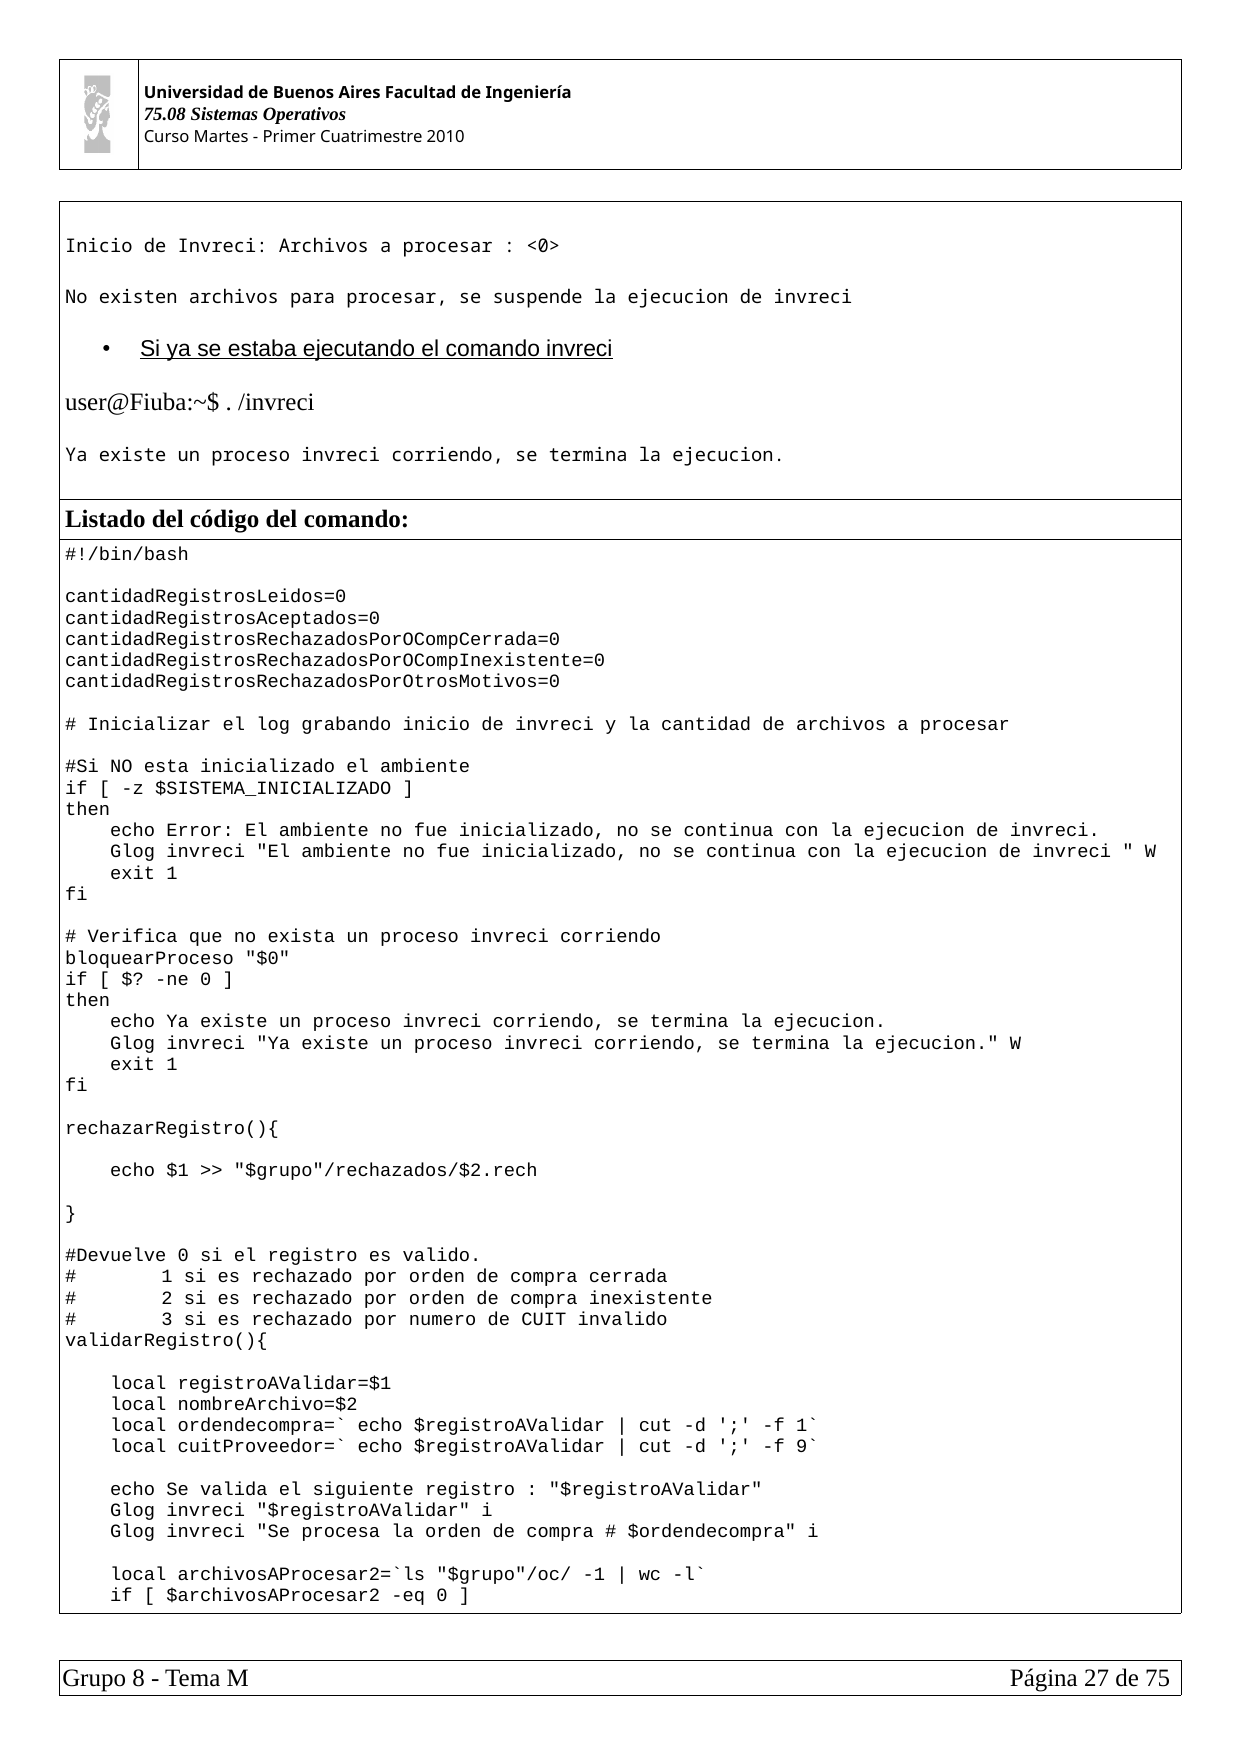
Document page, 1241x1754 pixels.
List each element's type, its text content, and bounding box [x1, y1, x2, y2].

picture [83, 73, 114, 155]
table_cell Listado del código del comando: [60, 500, 1181, 539]
table_cell Inicio de Invreci: Archivos a procesar : <0> No existen archivos para procesar, se suspende la ejecucion de invreci Si ya se estaba ejecutando el comando invreci user@Fiuba:~$ . /invreci Ya existe un proceso invreci corriendo, se termina la ejecucion. [60, 202, 1181, 498]
table_cell #!/bin/bash cantidadRegistrosLeidos=0 cantidadRegistrosAceptados=0 cantidadRegistrosRechazadosPorOCompCerrada=0 cantidadRegistrosRechazadosPorOCompInexistente=0 cantidadRegistrosRechazadosPorOtrosMotivos=0 # Inicializar el log grabando inicio de invreci y la cantidad de archivos a procesar #Si NO esta inicializado el ambiente if [ -z $SISTEMA_INICIALIZADO ] then echo Error: El ambiente no fue inicializado, no se continua con la ejecucion de invreci. Glog invreci "El ambiente no fue inicializado, no se continua con la ejecucion de invreci " W exit 1 fi # Verifica que no exista un proceso invreci corriendo bloquearProceso "$0" if [ $? -ne 0 ] then echo Ya existe un proceso invreci corriendo, se termina la ejecucion. Glog invreci "Ya existe un proceso invreci corriendo, se termina la ejecucion." W exit 1 fi rechazarRegistro(){ echo $1 >> "$grupo"/rechazados/$2.rech } #Devuelve 0 si el registro es valido. # 1 si es rechazado por orden de compra cerrada # 2 si es rechazado por orden de compra inexistente # 3 si es rechazado por numero de CUIT invalido validarRegistro(){ local registroAValidar=$1 local nombreArchivo=$2 local ordendecompra=` echo $registroAValidar | cut -d ';' -f 1` local cuitProveedor=` echo $registroAValidar | cut -d ';' -f 9` echo Se valida el siguiente registro : "$registroAValidar" Glog invreci "$registroAValidar" i Glog invreci "Se procesa la orden de compra # $ordendecompra" i local archivosAProcesar2=`ls "$grupo"/oc/ -1 | wc -l` if [ $archivosAProcesar2 -eq 0 ] [60, 540, 1181, 1613]
